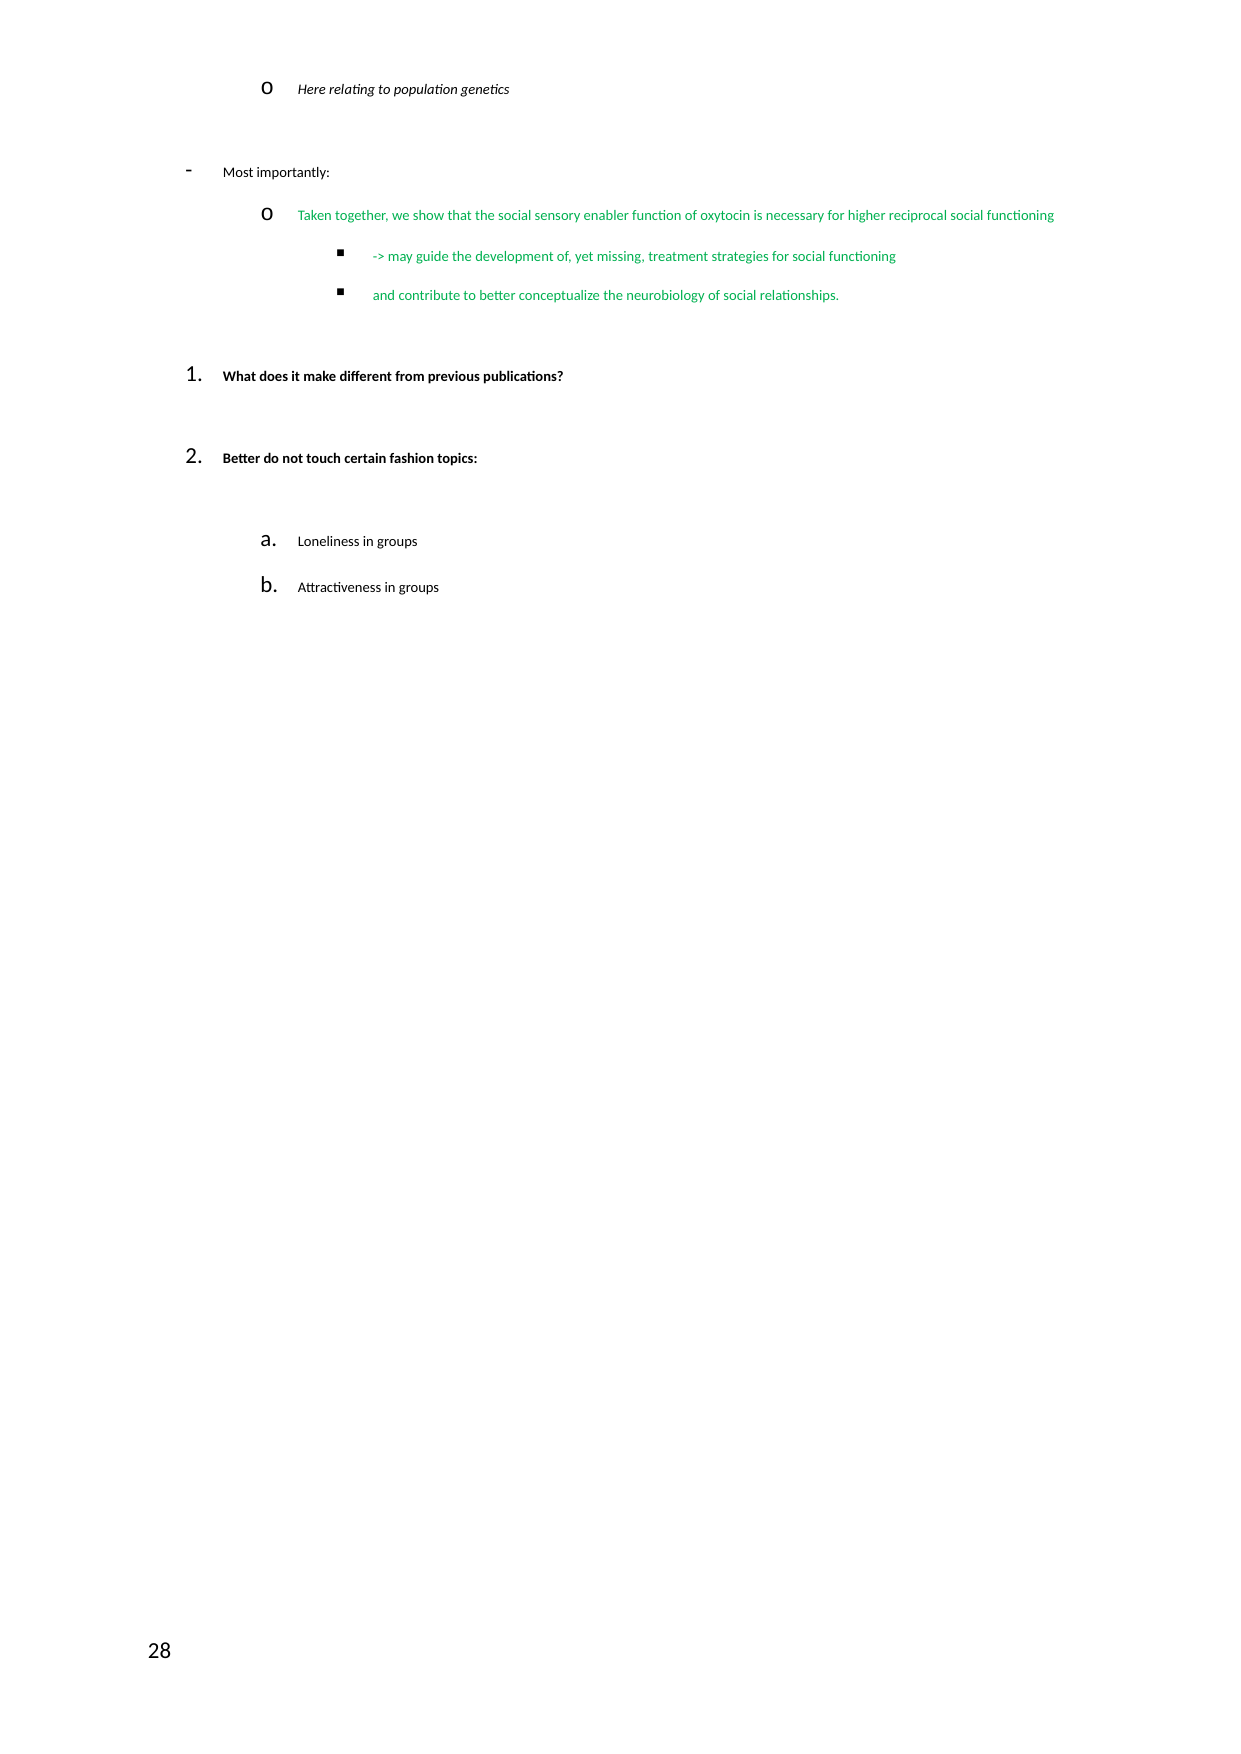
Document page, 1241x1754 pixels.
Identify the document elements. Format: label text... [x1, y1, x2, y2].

list What does it make different from previous publications? [185, 359, 1093, 387]
list Here relating to population genetics [260, 75, 1093, 101]
list Taken together, we show that the social sensory enabler function of oxytocin is necessary for higher reciprocal social functioning [260, 202, 1093, 227]
list -> may guide the development of, yet missing, treatment strategies for social functioning [335, 246, 1093, 267]
list Better do not touch certain fashion topics: [185, 442, 1093, 470]
list and contribute to better conceptualize the neurobiology of social relationships. [335, 285, 1093, 306]
list Most importantly: [185, 155, 1093, 183]
list Attractiveness in groups [260, 570, 1093, 598]
list Loneliness in groups [260, 524, 1093, 552]
